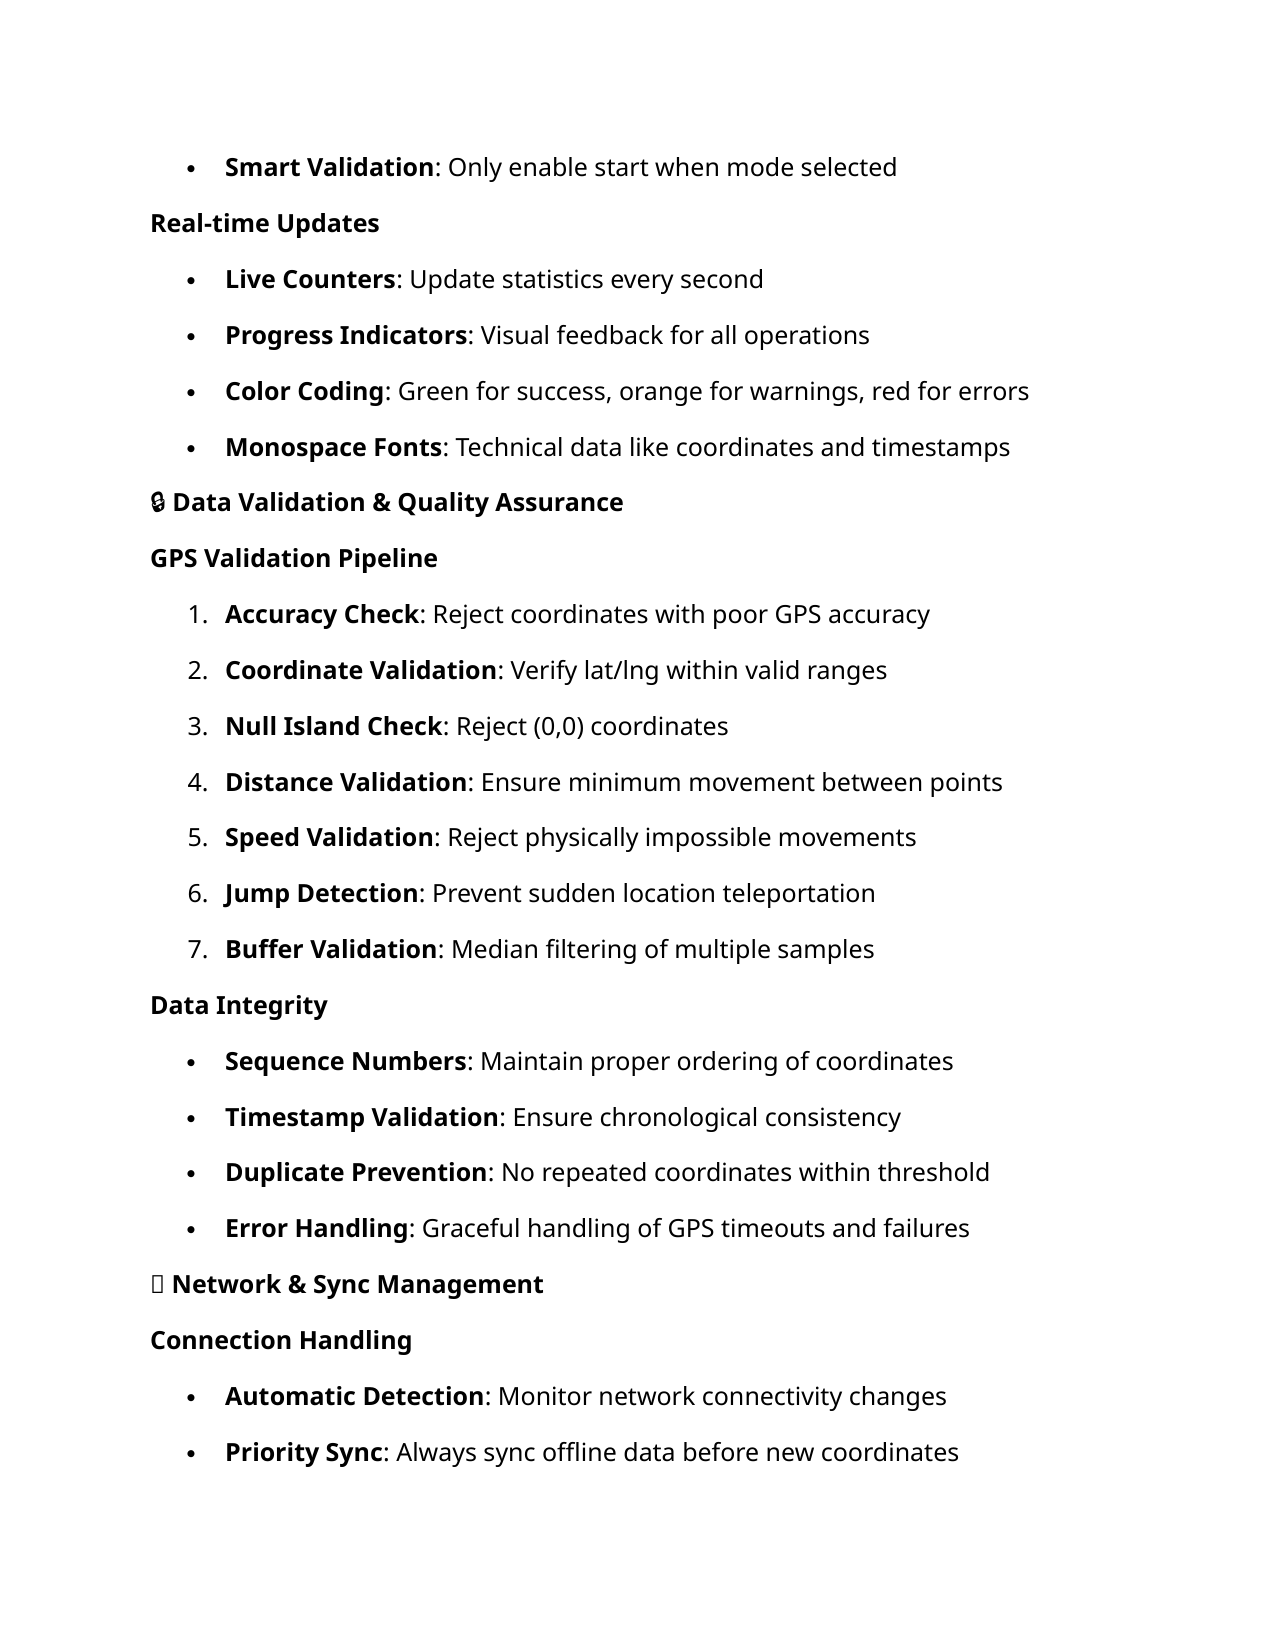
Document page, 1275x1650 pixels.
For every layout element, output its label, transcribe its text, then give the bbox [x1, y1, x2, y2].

list Accuracy Check: Reject coordinates with poor GPS accuracy [187, 597, 1125, 631]
list Color Coding: Green for success, orange for warnings, red for errors [187, 373, 1125, 407]
list Buffer Validation: Median filtering of multiple samples [187, 932, 1125, 966]
list Progress Indicators: Visual feedback for all operations [187, 317, 1125, 352]
list Coordinate Validation: Verify lat/lng within valid ranges [187, 652, 1125, 687]
text GPS Validation Pipeline [150, 541, 1125, 575]
list Live Counters: Update statistics every second [187, 262, 1125, 296]
list Jump Detection: Prevent sudden location teleportation [187, 876, 1125, 910]
text Connection Handling [150, 1322, 1125, 1357]
list Error Handling: Graceful handling of GPS timeouts and failures [187, 1211, 1125, 1245]
list Distance Validation: Ensure minimum movement between points [187, 764, 1125, 798]
list Null Island Check: Reject (0,0) coordinates [187, 708, 1125, 742]
list Priority Sync: Always sync offline data before new coordinates [187, 1434, 1125, 1468]
text Real-time Updates [150, 206, 1125, 240]
text 🔒 Data Validation & Quality Assurance [150, 485, 1125, 519]
list Duplicate Prevention: No repeated coordinates within threshold [187, 1155, 1125, 1189]
list Sequence Numbers: Maintain proper ordering of coordinates [187, 1043, 1125, 1077]
list Timestamp Validation: Ensure chronological consistency [187, 1099, 1125, 1133]
list Speed Validation: Reject physically impossible movements [187, 820, 1125, 854]
text Data Integrity [150, 987, 1125, 1022]
text 🌐 Network & Sync Management [150, 1267, 1125, 1301]
list Monospace Fonts: Technical data like coordinates and timestamps [187, 429, 1125, 463]
list Smart Validation: Only enable start when mode selected [187, 150, 1125, 184]
list Automatic Detection: Monitor network connectivity changes [187, 1378, 1125, 1412]
